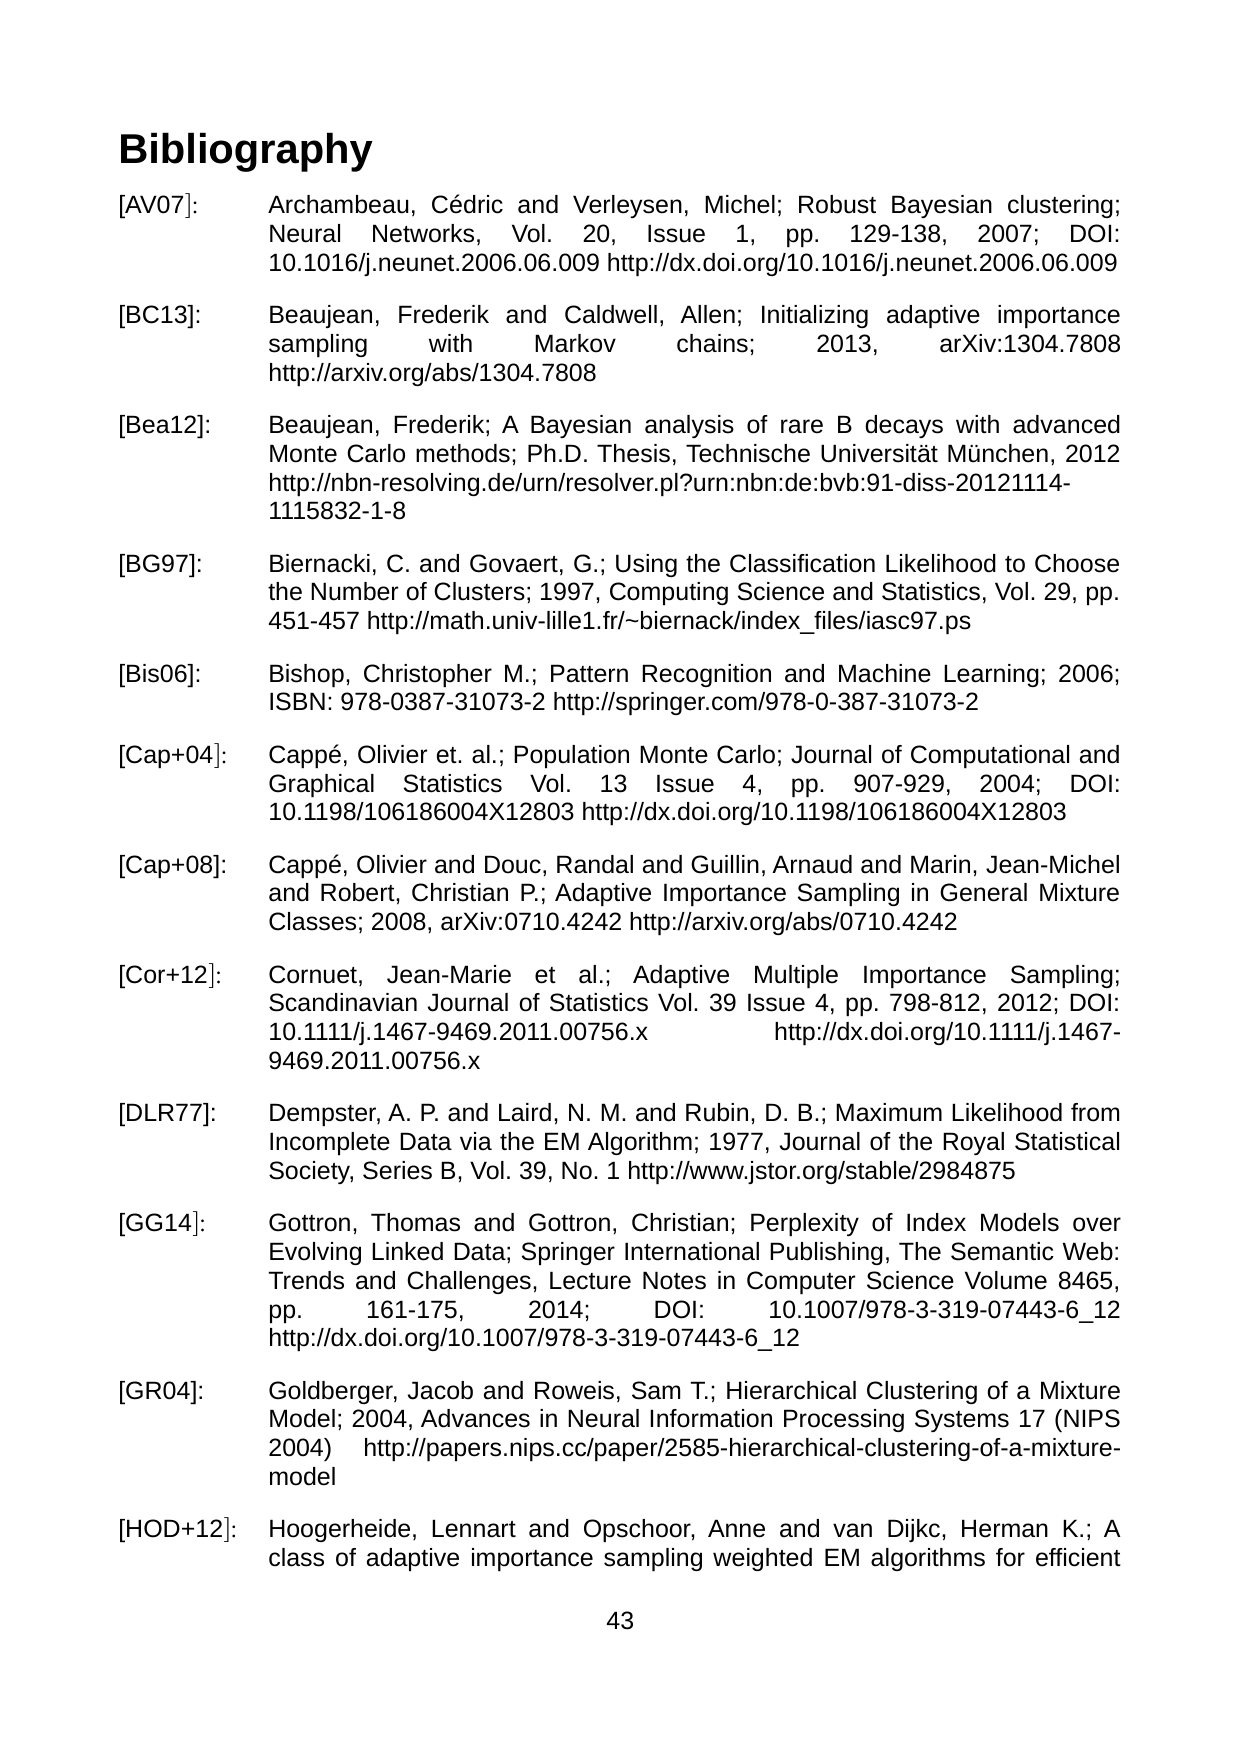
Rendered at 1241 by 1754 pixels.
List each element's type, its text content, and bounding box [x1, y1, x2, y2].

text [Cor+12]: Cornuet, Jean-Marie et al.; Adaptive Multiple Importance Sampling; Scandinavian Journal of Statistics Vol. 39 Issue 4, pp. 798-812, 2012; DOI: 10.1111/j.1467-9469.2011.00756.x http://dx.doi.org/10.1111/j.1467-9469.2011.00756.x [118, 959, 1122, 1075]
text [HOD+12]: Hoogerheide, Lennart and Opschoor, Anne and van Dijkc, Herman K.; A class of adaptive importance sampling weighted EM algorithms for efficient [118, 1514, 1122, 1572]
text [BC13]: Beaujean, Frederik and Caldwell, Allen; Initializing adaptive importance sampling with Markov chains; 2013, arXiv:1304.7808 http://arxiv.org/abs/1304.7808 [118, 300, 1122, 386]
text [Bea12]: Beaujean, Frederik; A Bayesian analysis of rare B decays with advanced Monte Carlo methods; Ph.D. Thesis, Technische Universität München, 2012 http://nbn-resolving.de/urn/resolver.pl?urn:nbn:de:bvb:91-diss-20121114-1115832-1-8 [118, 410, 1122, 525]
text [DLR77]: Dempster, A. P. and Laird, N. M. and Rubin, D. B.; Maximum Likelihood from Incomplete Data via the EM Algorithm; 1977, Journal of the Royal Statistical Society, Series B, Vol. 39, No. 1 http://www.jstor.org/stable/2984875 [118, 1098, 1122, 1184]
text [GR04]: Goldberger, Jacob and Roweis, Sam T.; Hierarchical Clustering of a Mixture Model; 2004, Advances in Neural Information Processing Systems 17 (NIPS 2004) http://papers.nips.cc/paper/2585-hierarchical-clustering-of-a-mixture-model [118, 1376, 1122, 1491]
text [AV07]: Archambeau, Cédric and Verleysen, Michel; Robust Bayesian clustering; Neural Networks, Vol. 20, Issue 1, pp. 129-138, 2007; DOI: 10.1016/j.neunet.2006.06.009 http://dx.doi.org/10.1016/j.neunet.2006.06.009 [118, 190, 1122, 276]
text [GG14]: Gottron, Thomas and Gottron, Christian; Perplexity of Index Models over Evolving Linked Data; Springer International Publishing, The Semantic Web: Trends and Challenges, Lecture Notes in Computer Science Volume 8465, pp. 161-175, 2014; DOI: 10.1007/978-3-319-07443-6_12 http://dx.doi.org/10.1007/978-3-319-07443-6_12 [118, 1208, 1122, 1352]
text Bibliography [118, 124, 1122, 172]
text [Bis06]: Bishop, Christopher M.; Pattern Recognition and Machine Learning; 2006; ISBN: 978-0387-31073-2 http://springer.com/978-0-387-31073-2 [118, 658, 1122, 716]
text [BG97]: Biernacki, C. and Govaert, G.; Using the Classification Likelihood to Choose the Number of Clusters; 1997, Computing Science and Statistics, Vol. 29, pp. 451-457 http://math.univ-lille1.fr/~biernack/index_files/iasc97.ps [118, 549, 1122, 635]
text [Cap+04]: Cappé, Olivier et. al.; Population Monte Carlo; Journal of Computational and Graphical Statistics Vol. 13 Issue 4, pp. 907-929, 2004; DOI: 10.1198/106186004X12803 http://dx.doi.org/10.1198/106186004X12803 [118, 740, 1122, 826]
text [Cap+08]: Cappé, Olivier and Douc, Randal and Guillin, Arnaud and Marin, Jean-Michel and Robert, Christian P.; Adaptive Importance Sampling in General Mixture Classes; 2008, arXiv:0710.4242 http://arxiv.org/abs/0710.4242 [118, 850, 1122, 936]
